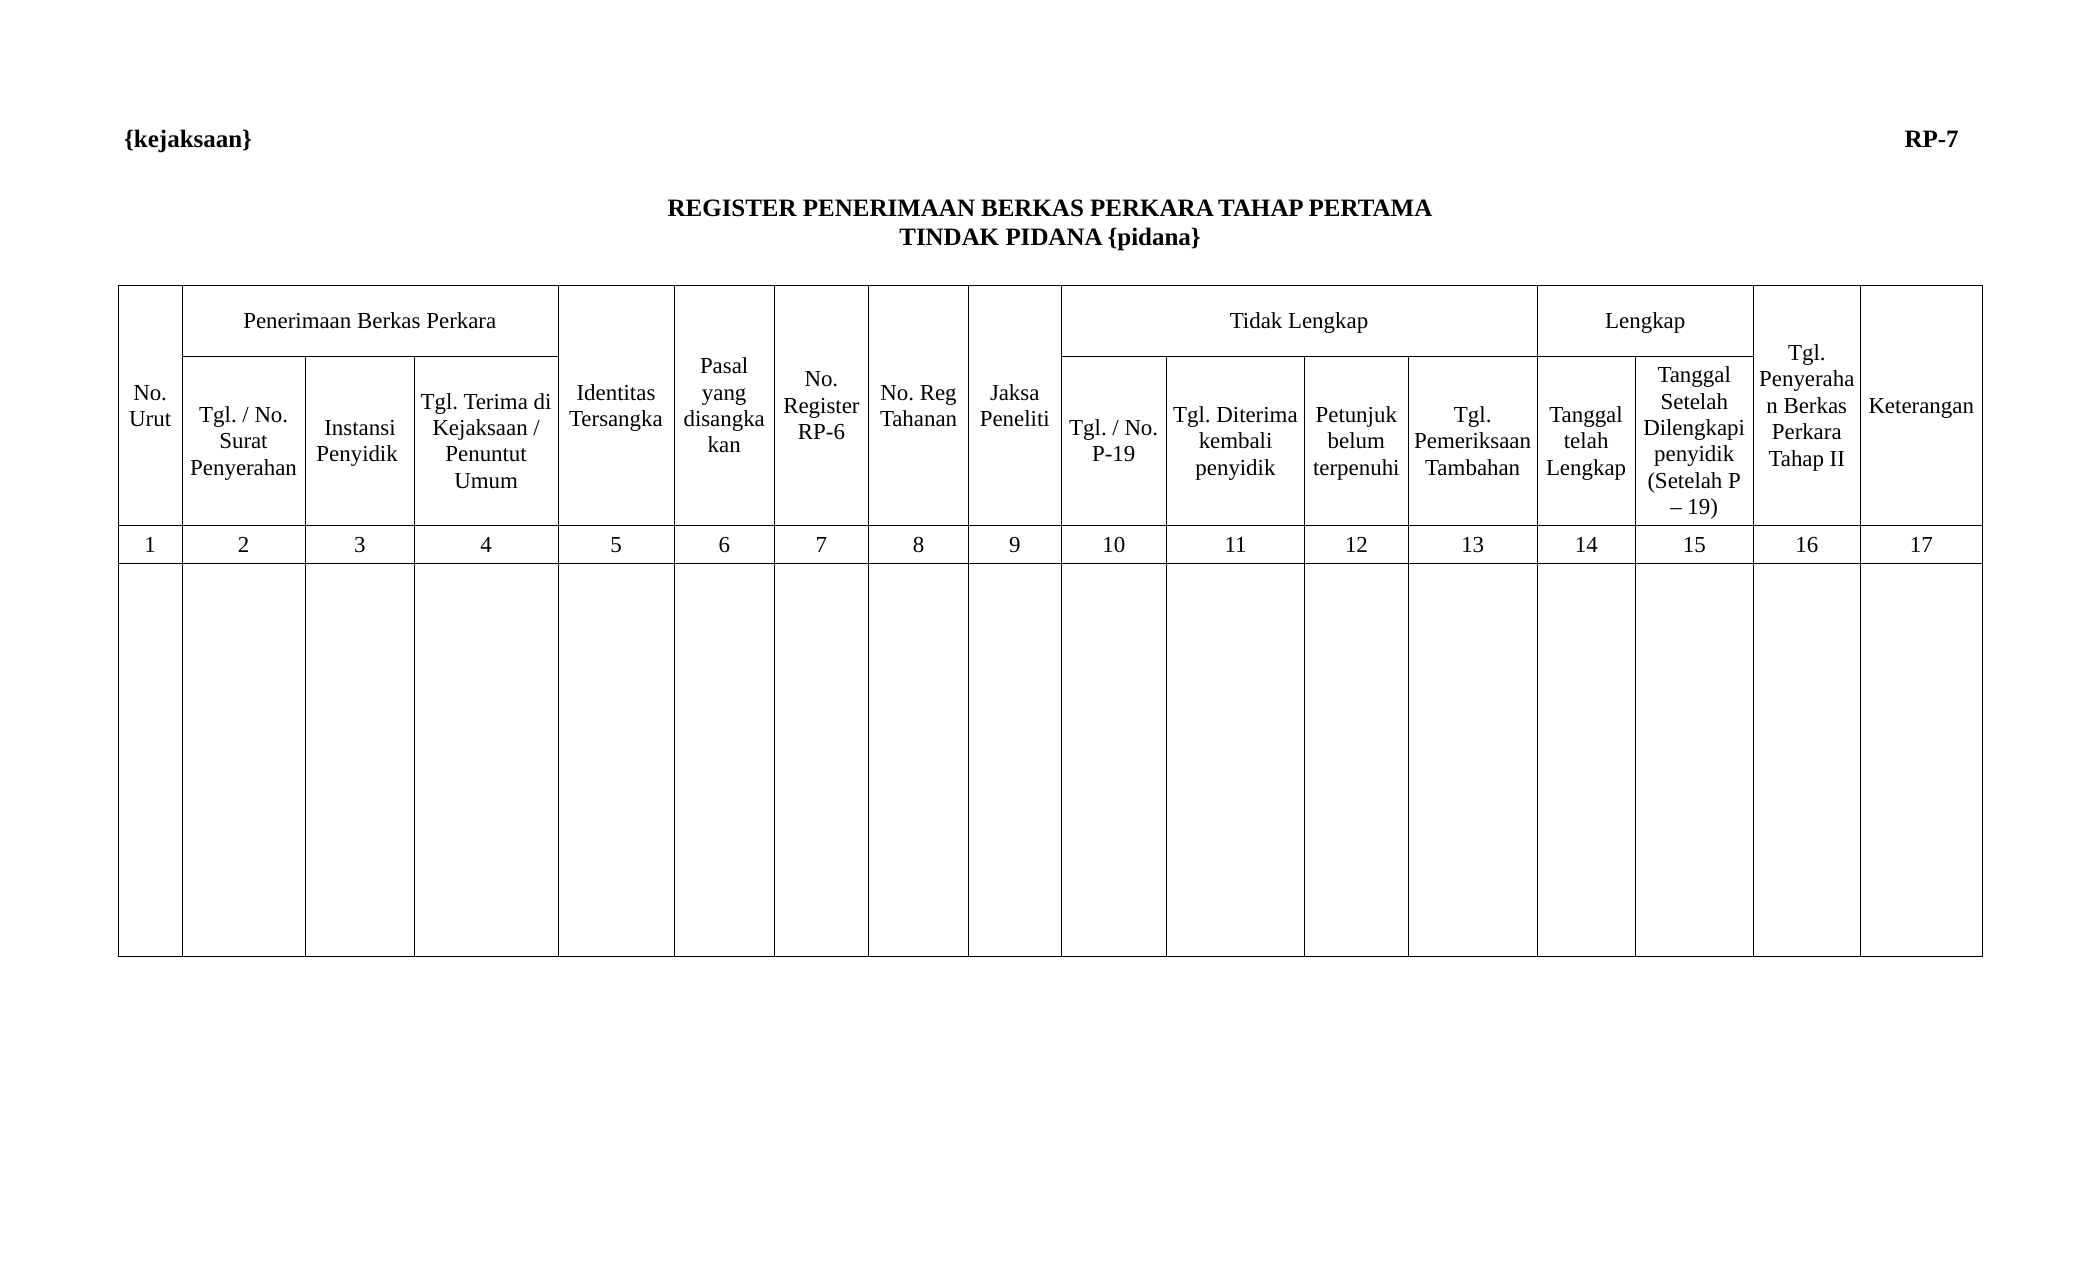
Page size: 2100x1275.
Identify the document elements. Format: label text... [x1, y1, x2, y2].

table_cell 4 [415, 526, 558, 563]
table_cell [969, 564, 1061, 956]
table_cell [1636, 564, 1753, 956]
table_cell 10 [1062, 526, 1166, 563]
table_cell [1861, 564, 1982, 956]
table_cell [306, 564, 414, 956]
table_header REGISTER PENERIMAAN BERKAS PERKARA TAHAP PERTAMA TINDAK PIDANA {pidana} [118, 187, 1982, 256]
table_cell 11 [1167, 526, 1304, 563]
table_cell [1538, 564, 1635, 956]
table_cell 2 [183, 526, 305, 563]
table_cell 7 [775, 526, 868, 563]
table_cell 12 [1305, 526, 1408, 563]
table_header Identitas Tersangka [559, 286, 674, 525]
table_cell Instansi Penyidik [306, 357, 414, 525]
table_cell 13 [1409, 526, 1537, 563]
table_cell 6 [675, 526, 774, 563]
table_cell 17 [1861, 526, 1982, 563]
table_cell [869, 564, 968, 956]
table_cell Tgl. Pemeriksaan Tambahan [1409, 357, 1537, 525]
table_header Tidak Lengkap [1062, 286, 1537, 356]
table_header {kejaksaan} [118, 118, 1898, 158]
table_header Keterangan [1861, 286, 1982, 525]
table_cell [559, 564, 674, 956]
table_header Tgl. Penyerahan Berkas Perkara Tahap II [1754, 286, 1860, 525]
table_cell 5 [559, 526, 674, 563]
table_cell 1 [119, 526, 182, 563]
table_cell [183, 564, 305, 956]
table_cell Tgl. Diterima kembali penyidik [1167, 357, 1304, 525]
table_cell 15 [1636, 526, 1753, 563]
table_cell [675, 564, 774, 956]
table_cell [1305, 564, 1408, 956]
table_cell [1409, 564, 1537, 956]
table_header No. Register RP-6 [775, 286, 868, 525]
table_cell [119, 564, 182, 956]
table_cell Tanggal telah Lengkap [1538, 357, 1635, 525]
table_cell 8 [869, 526, 968, 563]
table_cell 3 [306, 526, 414, 563]
table_cell [415, 564, 558, 956]
table_cell Petunjuk belum terpenuhi [1305, 357, 1408, 525]
table_cell [1167, 564, 1304, 956]
table_cell 16 [1754, 526, 1860, 563]
table_header No. Urut [119, 286, 182, 525]
table_header RP-7 [1899, 118, 1982, 158]
table_cell [1062, 564, 1166, 956]
table_cell Tgl. Terima di Kejaksaan / Penuntut Umum [415, 357, 558, 525]
table_cell Tanggal Setelah Dilengkapi penyidik (Setelah P – 19) [1636, 357, 1753, 525]
table_header Jaksa Peneliti [969, 286, 1061, 525]
table_cell 9 [969, 526, 1061, 563]
table_cell 14 [1538, 526, 1635, 563]
table_cell [1754, 564, 1860, 956]
table_cell Tgl. / No. Surat Penyerahan [183, 357, 305, 525]
table_header Penerimaan Berkas Perkara [183, 286, 558, 356]
table_cell [775, 564, 868, 956]
table_header Lengkap [1538, 286, 1753, 356]
table_cell Tgl. / No. P-19 [1062, 357, 1166, 525]
table_header No. Reg Tahanan [869, 286, 968, 525]
table_header Pasal yang disangkakan [675, 286, 774, 525]
